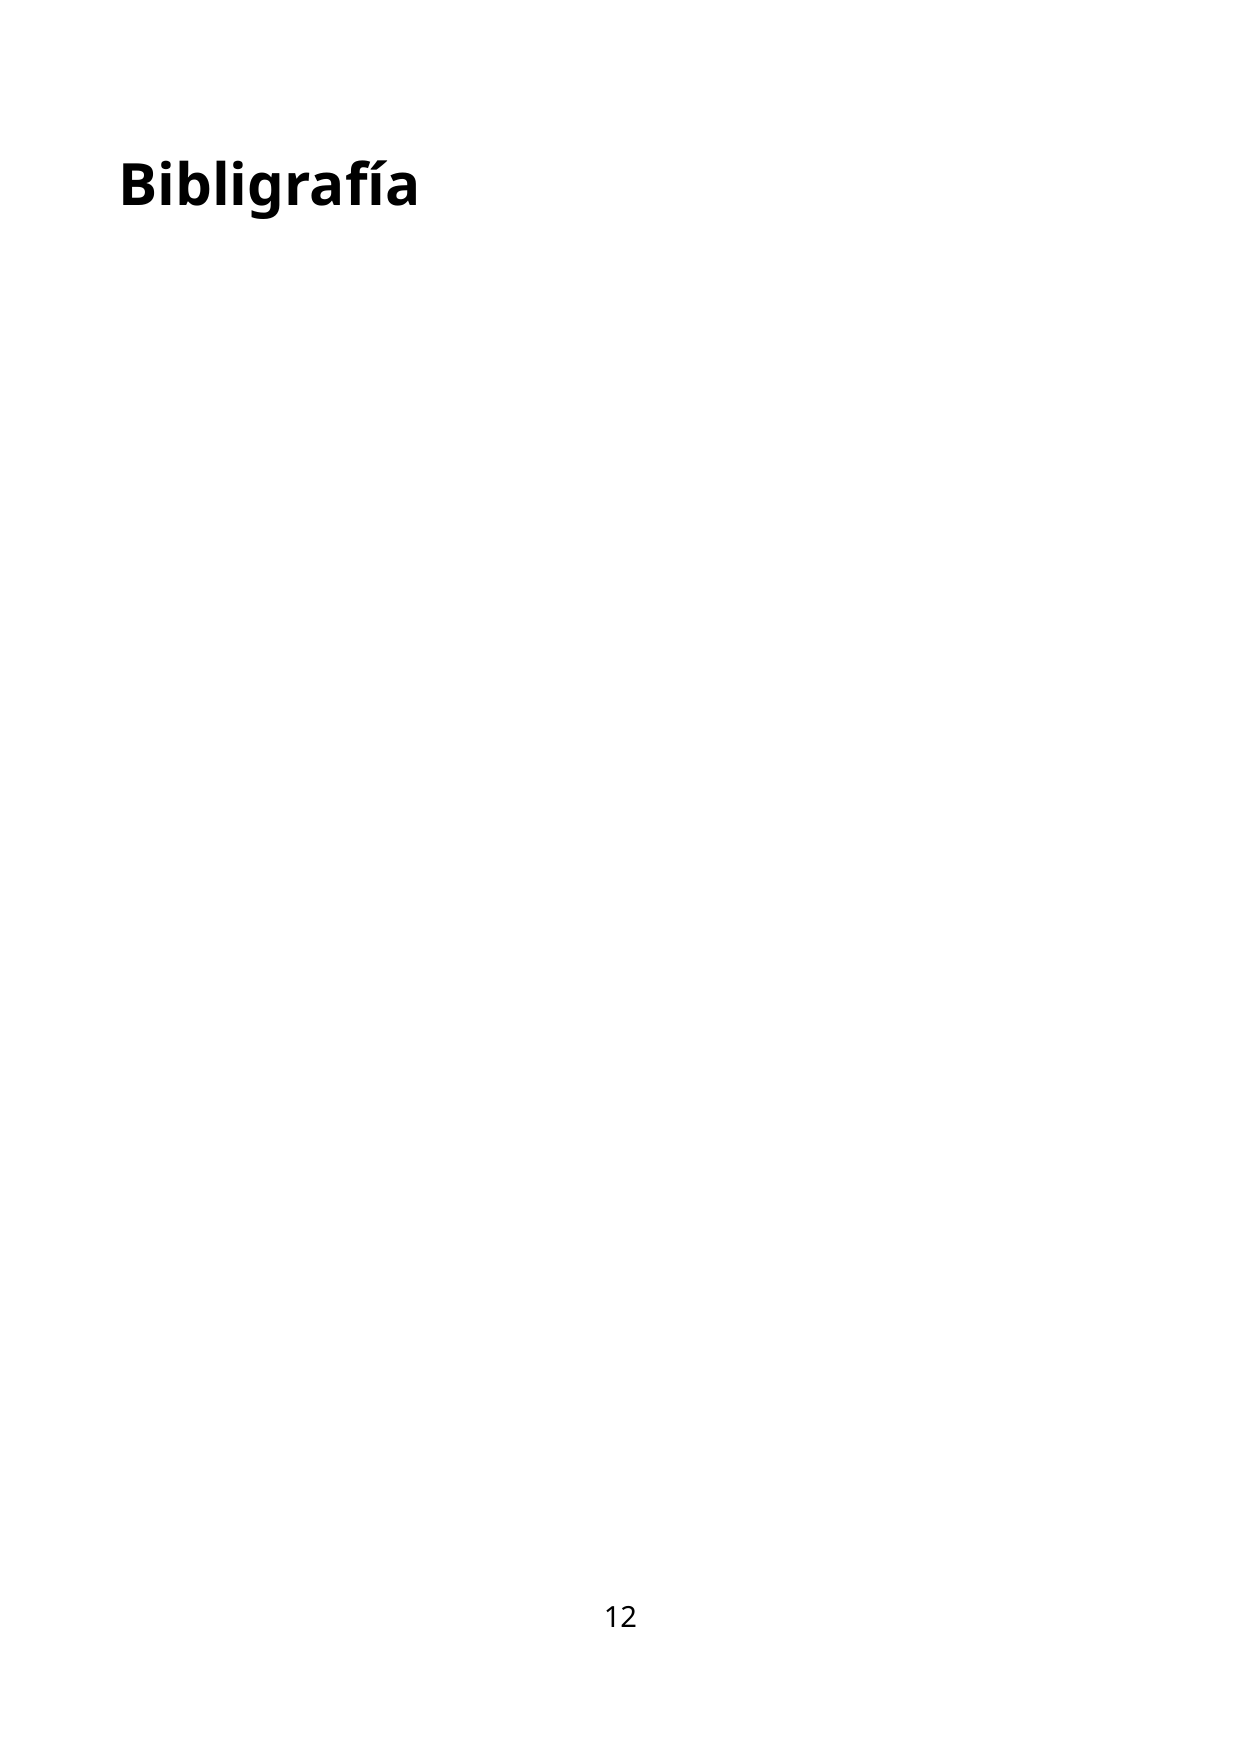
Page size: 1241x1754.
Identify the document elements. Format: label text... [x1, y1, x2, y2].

subtitle Bibligrafía [118, 143, 1122, 223]
